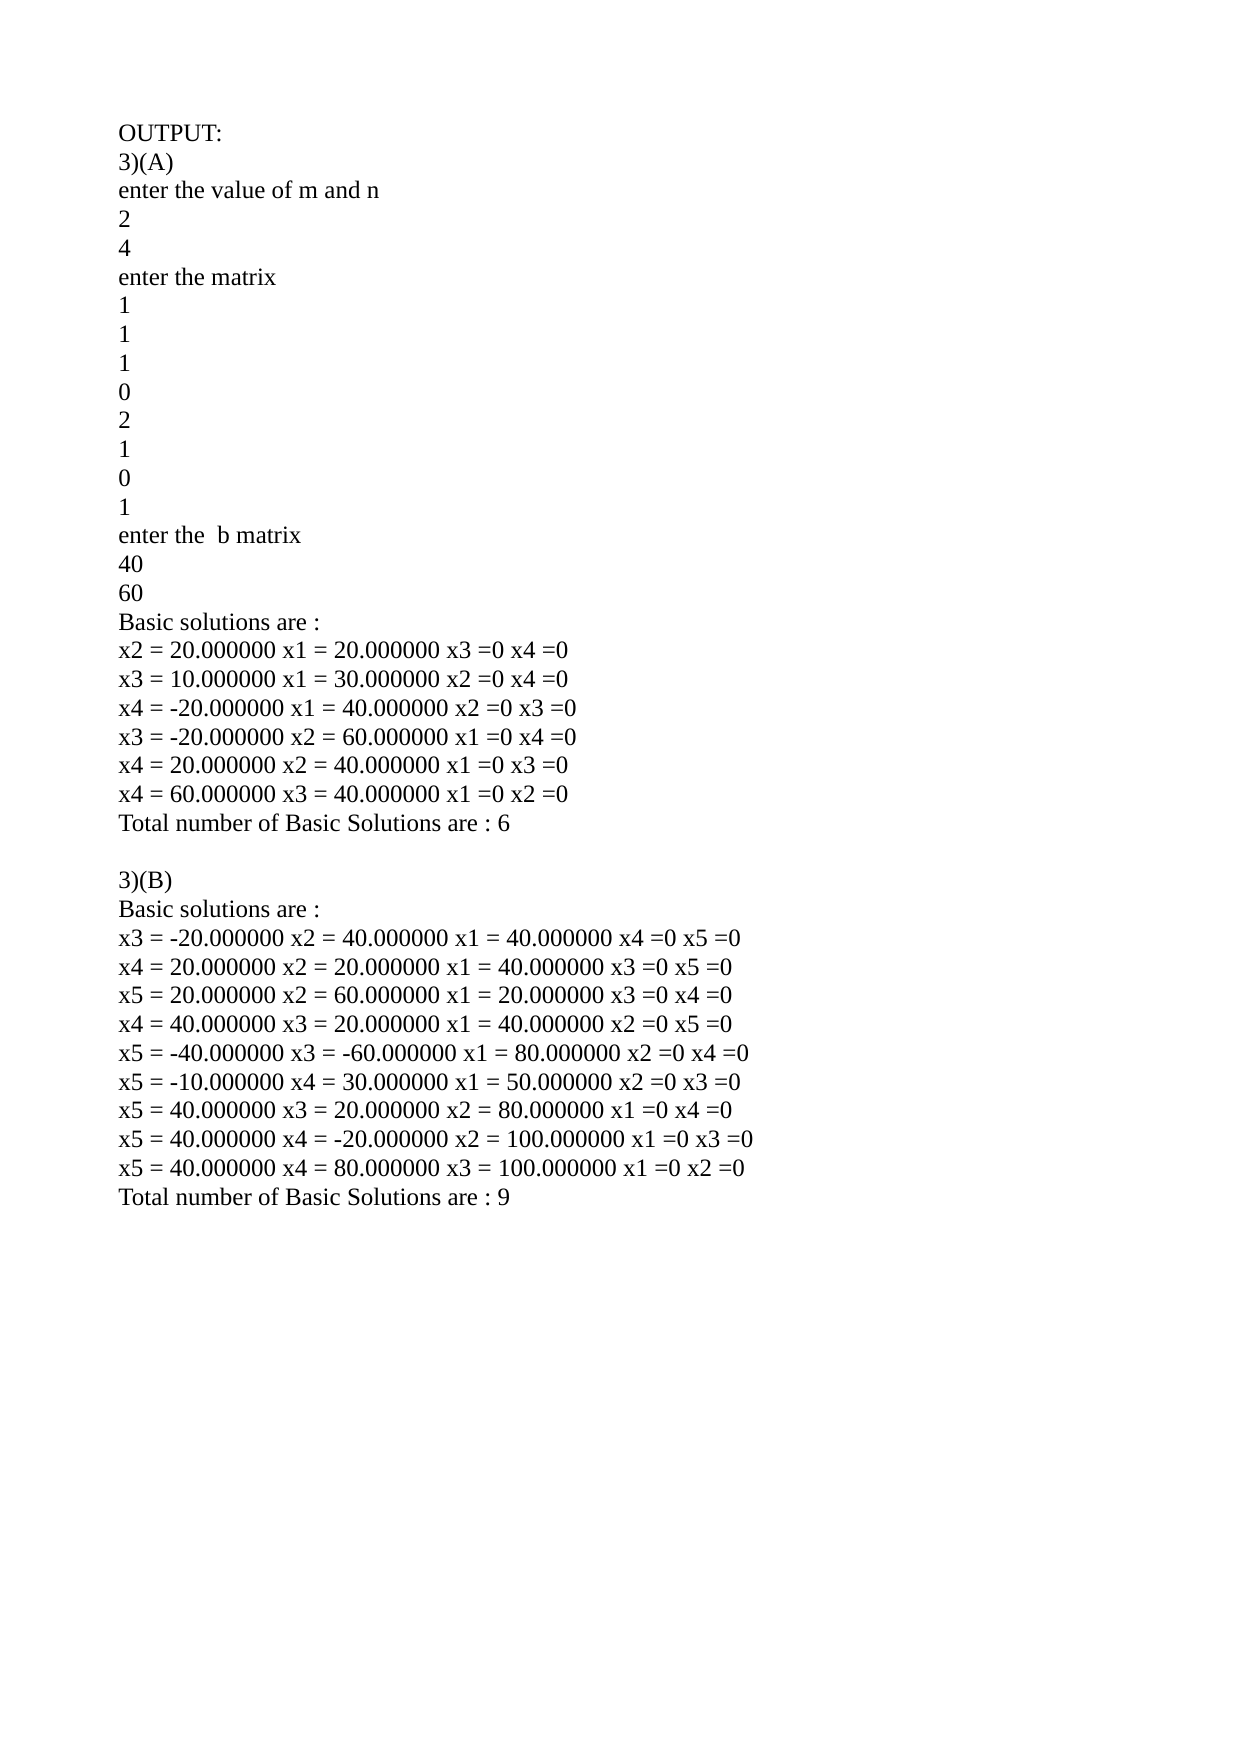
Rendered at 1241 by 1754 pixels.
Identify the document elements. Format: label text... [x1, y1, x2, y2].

text x4 = -20.000000 x1 = 40.000000 x2 =0 x3 =0 [118, 693, 1122, 722]
text 3)(B) [118, 866, 1122, 894]
text x4 = 20.000000 x2 = 20.000000 x1 = 40.000000 x3 =0 x5 =0 [118, 952, 1122, 981]
text x5 = 40.000000 x4 = 80.000000 x3 = 100.000000 x1 =0 x2 =0 [118, 1153, 1122, 1182]
text 0 [118, 377, 1122, 406]
text 4 [118, 233, 1122, 262]
text x5 = -10.000000 x4 = 30.000000 x1 = 50.000000 x2 =0 x3 =0 [118, 1067, 1122, 1096]
text 0 [118, 463, 1122, 492]
text x4 = 60.000000 x3 = 40.000000 x1 =0 x2 =0 [118, 779, 1122, 808]
text OUTPUT: [118, 118, 1122, 147]
text 1 [118, 319, 1122, 348]
text 1 [118, 492, 1122, 521]
text x2 = 20.000000 x1 = 20.000000 x3 =0 x4 =0 [118, 636, 1122, 664]
text x5 = -40.000000 x3 = -60.000000 x1 = 80.000000 x2 =0 x4 =0 [118, 1038, 1122, 1067]
text x3 = -20.000000 x2 = 40.000000 x1 = 40.000000 x4 =0 x5 =0 [118, 923, 1122, 952]
text Basic solutions are : [118, 607, 1122, 636]
text 1 [118, 434, 1122, 463]
text x3 = 10.000000 x1 = 30.000000 x2 =0 x4 =0 [118, 664, 1122, 693]
text 1 [118, 291, 1122, 319]
text Basic solutions are : [118, 894, 1122, 923]
text enter the value of m and n [118, 176, 1122, 204]
text 3)(A) [118, 147, 1122, 176]
text 40 [118, 549, 1122, 578]
text x3 = -20.000000 x2 = 60.000000 x1 =0 x4 =0 [118, 722, 1122, 751]
text 2 [118, 406, 1122, 434]
text 2 [118, 204, 1122, 233]
text enter the b matrix [118, 521, 1122, 549]
text x4 = 40.000000 x3 = 20.000000 x1 = 40.000000 x2 =0 x5 =0 [118, 1009, 1122, 1038]
text Total number of Basic Solutions are : 6 [118, 808, 1122, 837]
text x5 = 40.000000 x3 = 20.000000 x2 = 80.000000 x1 =0 x4 =0 [118, 1096, 1122, 1124]
text x4 = 20.000000 x2 = 40.000000 x1 =0 x3 =0 [118, 751, 1122, 779]
text x5 = 20.000000 x2 = 60.000000 x1 = 20.000000 x3 =0 x4 =0 [118, 981, 1122, 1009]
text x5 = 40.000000 x4 = -20.000000 x2 = 100.000000 x1 =0 x3 =0 [118, 1124, 1122, 1153]
text Total number of Basic Solutions are : 9 [118, 1182, 1122, 1211]
text 60 [118, 578, 1122, 607]
text 1 [118, 348, 1122, 377]
text enter the matrix [118, 262, 1122, 291]
